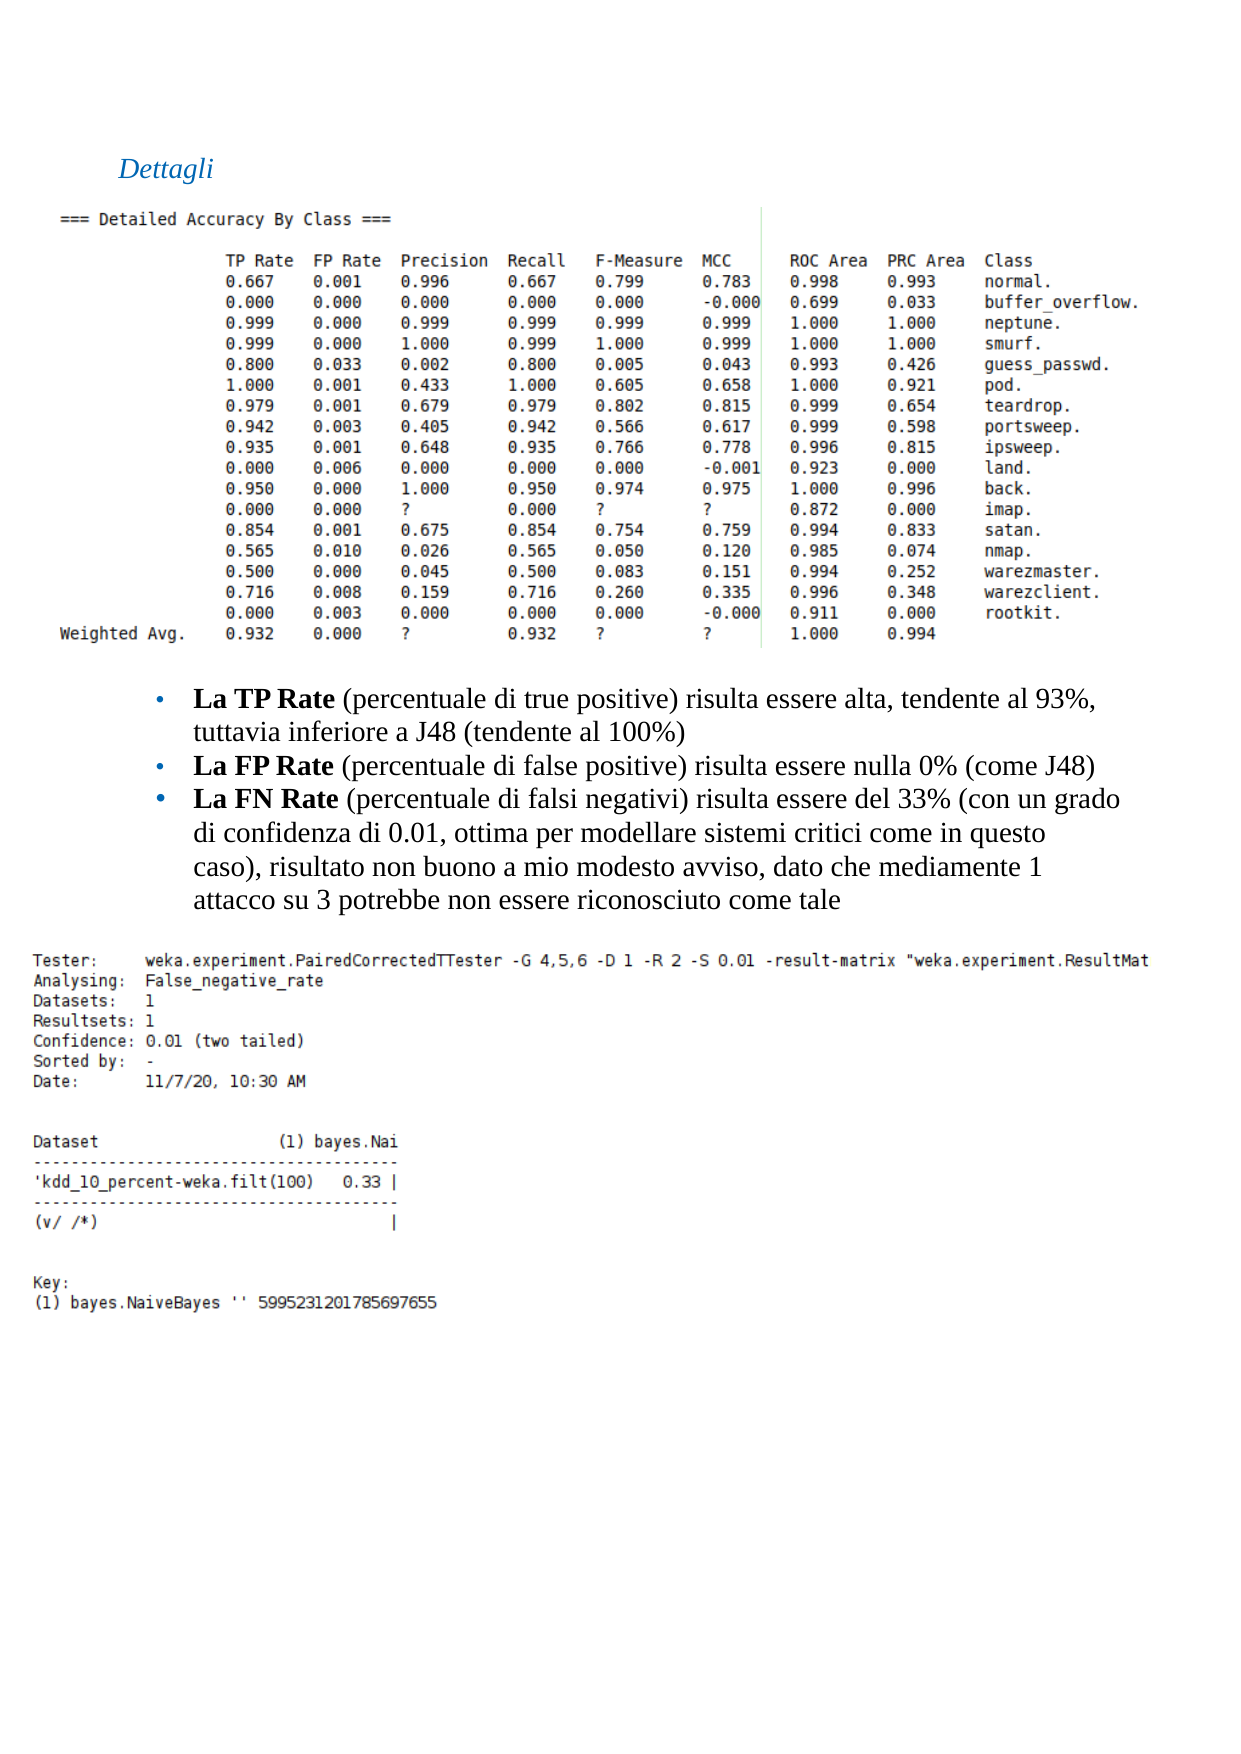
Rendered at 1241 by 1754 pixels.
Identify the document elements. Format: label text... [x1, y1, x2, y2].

list La TP Rate (percentuale di true positive) risulta essere alta, tendente al 93%, tuttavia inferiore a J48 (tendente al 100%) [156, 681, 1122, 748]
picture [59, 207, 1150, 648]
list La FN Rate (percentuale di falsi negativi) risulta essere del 33% (con un grado di confidenza di 0.01, ottima per modellare sistemi critici come in questo caso), risultato non buono a mio modesto avviso, dato che mediamente 1 attacco su 3 potrebbe non essere riconosciuto come tale [156, 782, 1122, 916]
picture [29, 949, 1152, 1326]
list La FP Rate (percentuale di false positive) risulta essere nulla 0% (come J48) [156, 748, 1122, 782]
text Dettagli [118, 152, 1122, 185]
